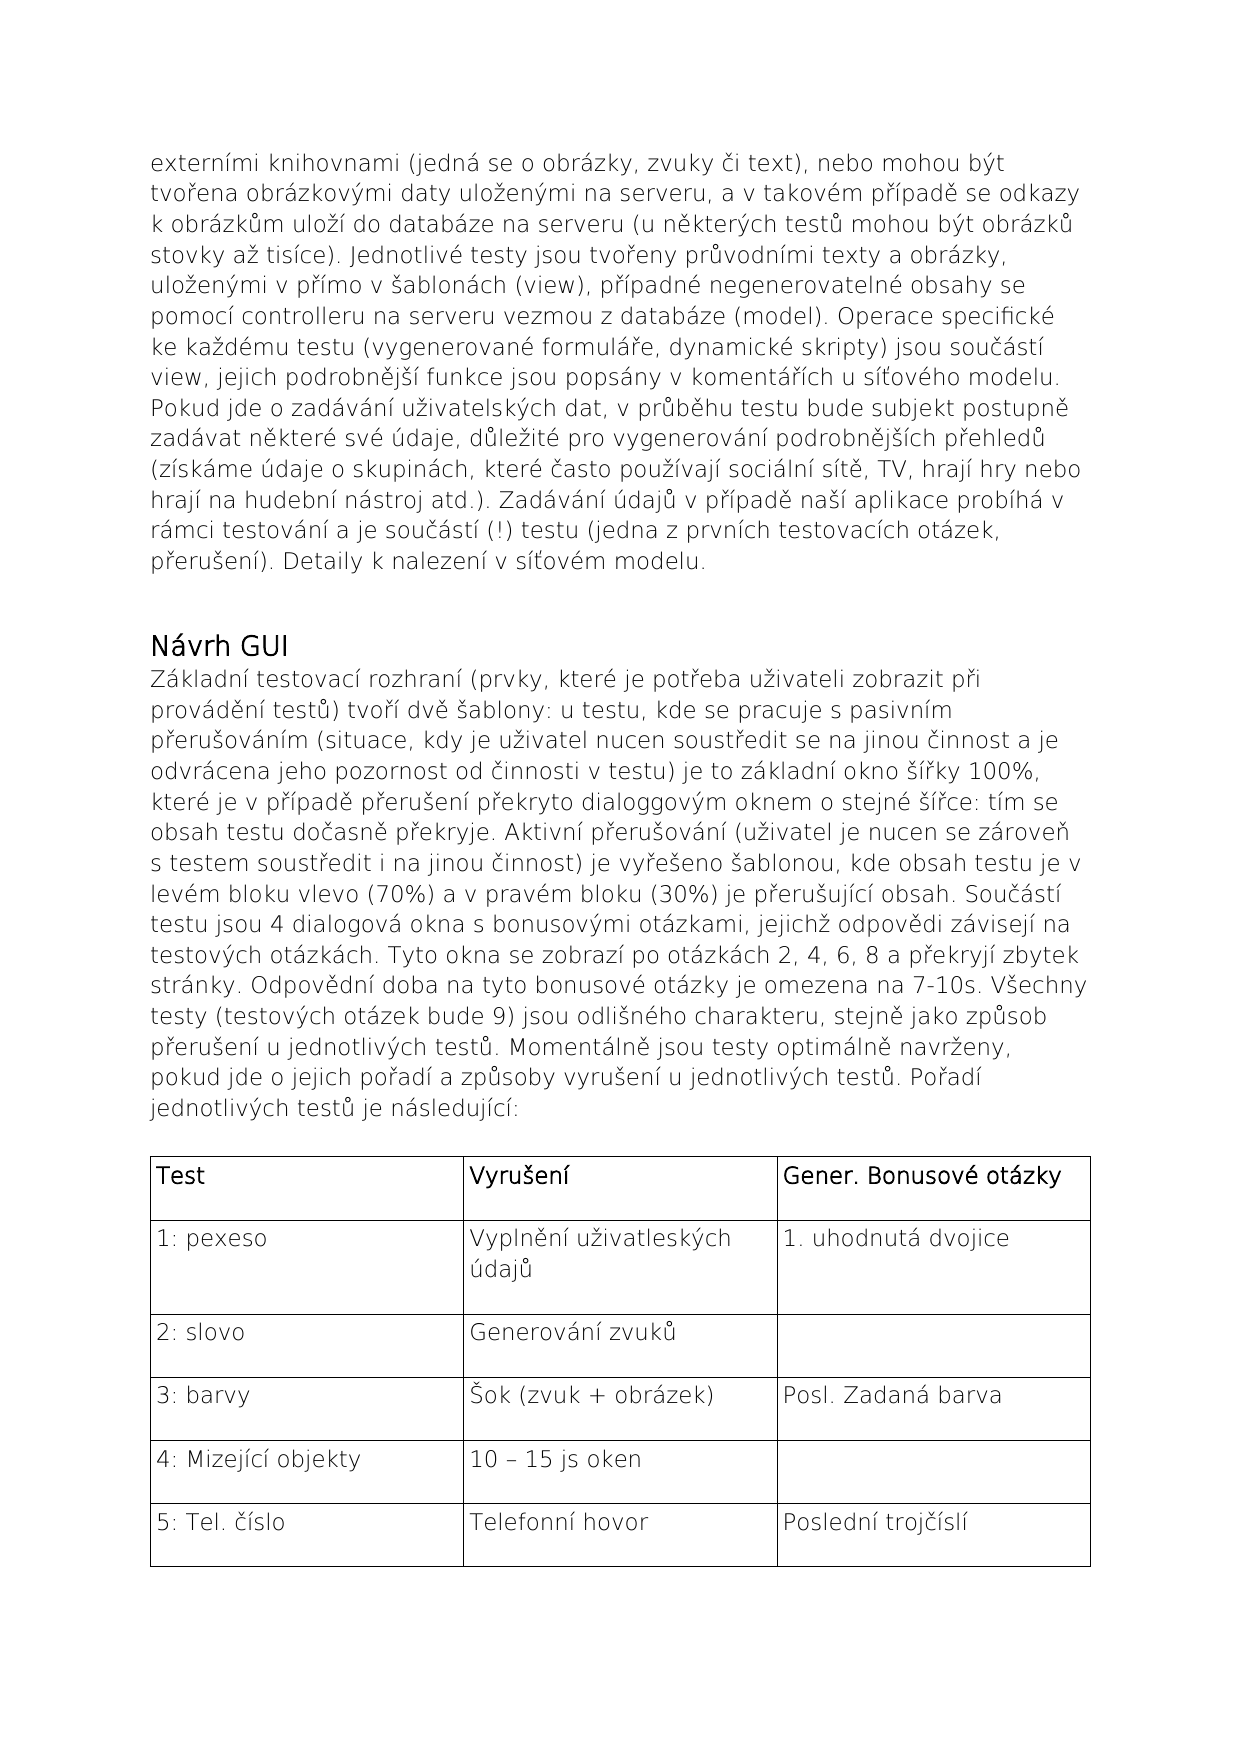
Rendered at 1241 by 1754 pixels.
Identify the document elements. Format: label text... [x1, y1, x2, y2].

table_cell Posl. Zadaná barva [778, 1378, 1090, 1440]
table_cell 4: Mizející objekty [151, 1441, 463, 1503]
table_cell 2: slovo [151, 1315, 463, 1377]
table_cell Generování zvuků [464, 1315, 777, 1377]
table_cell Šok (zvuk + obrázek) [464, 1378, 777, 1440]
table_cell Vyplnění uživatleských údajů [464, 1221, 777, 1313]
table_cell Poslední trojčíslí [778, 1504, 1090, 1566]
table_cell 1. uhodnutá dvojice [778, 1221, 1090, 1313]
table_cell Telefonní hovor [464, 1504, 777, 1566]
text externími knihovnami (jedná se o obrázky, zvuky či text), nebo mohou být tvořena obrázkovými daty uloženými na serveru, a v takovém případě se odkazy k obrázkům uloží do databáze na serveru (u některých testů mohou být obrázků stovky až tisíce). Jednotlivé testy jsou tvořeny průvodními texty a obrázky, uloženými v přímo v šablonách (view), případné negenerovatelné obsahy se pomocí controlleru na serveru vezmou z databáze (model). Operace specifické ke každému testu (vygenerované formuláře, dynamické skripty) jsou součástí view, jejich podrobnější funkce jsou popsány v komentářích u síťového modelu. Pokud jde o zadávání uživatelských dat, v průběhu testu bude subjekt postupně zadávat některé své údaje, důležité pro vygenerování podrobnějších přehledů (získáme údaje o skupinách, které často používají sociální sítě, TV, hrají hry nebo hrají na hudební nástroj atd.). Zadávání údajů v případě naší aplikace probíhá v rámci testování a je součástí (!) testu (jedna z prvních testovacích otázek, přerušení). Detaily k nalezení v síťovém modelu. [150, 150, 1090, 575]
subtitle Návrh GUI [150, 630, 1090, 662]
table_cell 3: barvy [151, 1378, 463, 1440]
table_cell [778, 1441, 1090, 1503]
table_header Test [151, 1157, 463, 1220]
table_header Gener. Bonusové otázky [778, 1157, 1090, 1220]
table_cell 10 – 15 js oken [464, 1441, 777, 1503]
table_cell 5: Tel. číslo [151, 1504, 463, 1566]
table_cell 1: pexeso [151, 1221, 463, 1313]
table_cell [778, 1315, 1090, 1377]
table_header Vyrušení [464, 1157, 777, 1220]
text Základní testovací rozhraní (prvky, které je potřeba uživateli zobrazit při provádění testů) tvoří dvě šablony: u testu, kde se pracuje s pasivním přerušováním (situace, kdy je uživatel nucen soustředit se na jinou činnost a je odvrácena jeho pozornost od činnosti v testu) je to základní okno šířky 100%, které je v případě přerušení překryto dialoggovým oknem o stejné šířce: tím se obsah testu dočasně překryje. Aktivní přerušování (uživatel je nucen se zároveň s testem soustředit i na jinou činnost) je vyřešeno šablonou, kde obsah testu je v levém bloku vlevo (70%) a v pravém bloku (30%) je přerušující obsah. Součástí testu jsou 4 dialogová okna s bonusovými otázkami, jejichž odpovědi závisejí na testových otázkách. Tyto okna se zobrazí po otázkách 2, 4, 6, 8 a překryjí zbytek stránky. Odpovědní doba na tyto bonusové otázky je omezena na 7-10s. Všechny testy (testových otázek bude 9) jsou odlišného charakteru, stejně jako způsob přerušení u jednotlivých testů. Momentálně jsou testy optimálně navrženy, pokud jde o jejich pořadí a způsoby vyrušení u jednotlivých testů. Pořadí jednotlivých testů je následující: [150, 666, 1090, 1122]
